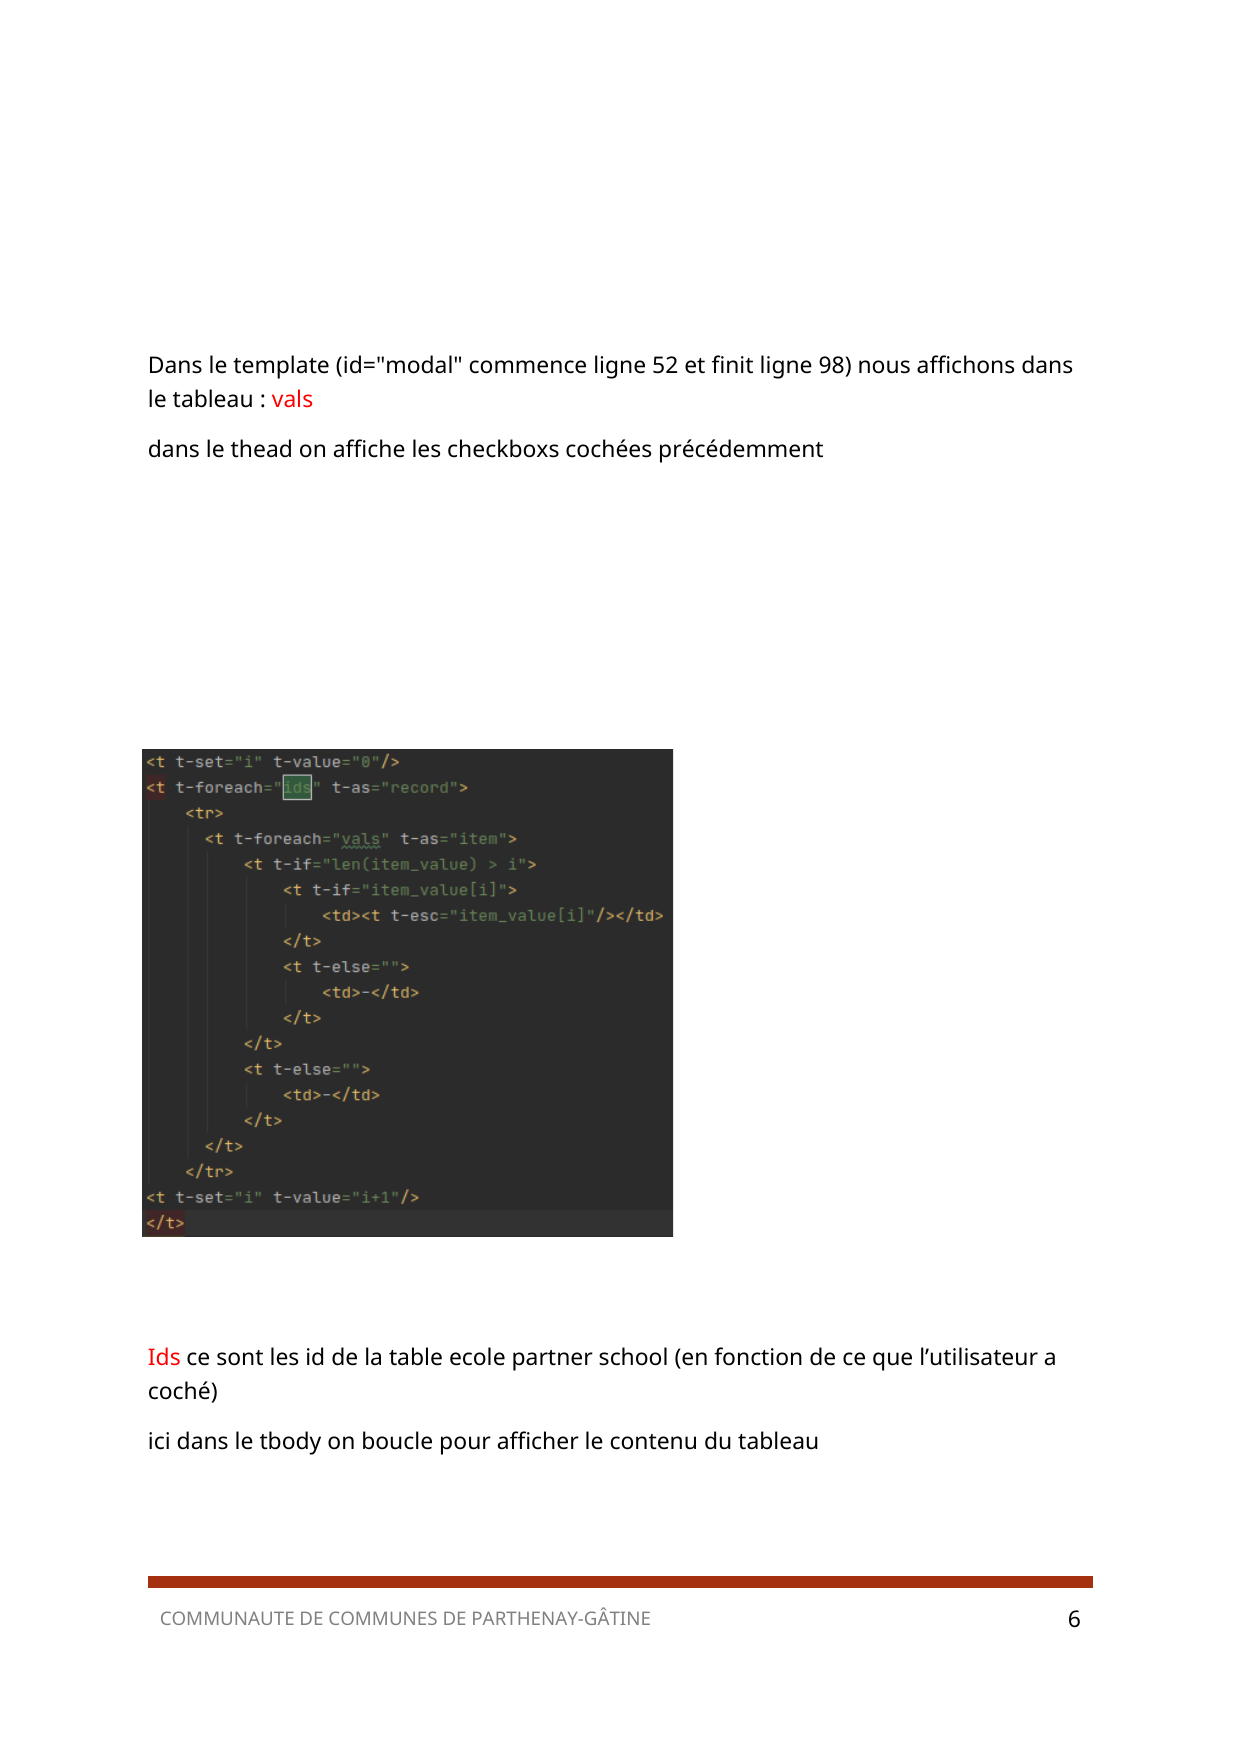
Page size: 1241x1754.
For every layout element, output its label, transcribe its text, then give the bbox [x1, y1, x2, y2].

text Dans le template (id="modal" commence ligne 52 et finit ligne 98) nous affichons dans le tableau : vals [148, 349, 1093, 414]
text dans le thead on affiche les checkboxs cochées précédemment [148, 433, 1093, 465]
text Ids ce sont les id de la table ecole partner school (en fonction de ce que l’utilisateur a coché) [148, 1341, 1093, 1406]
picture [142, 749, 674, 1237]
text ici dans le tbody on boucle pour afficher le contenu du tableau [148, 1425, 1093, 1456]
